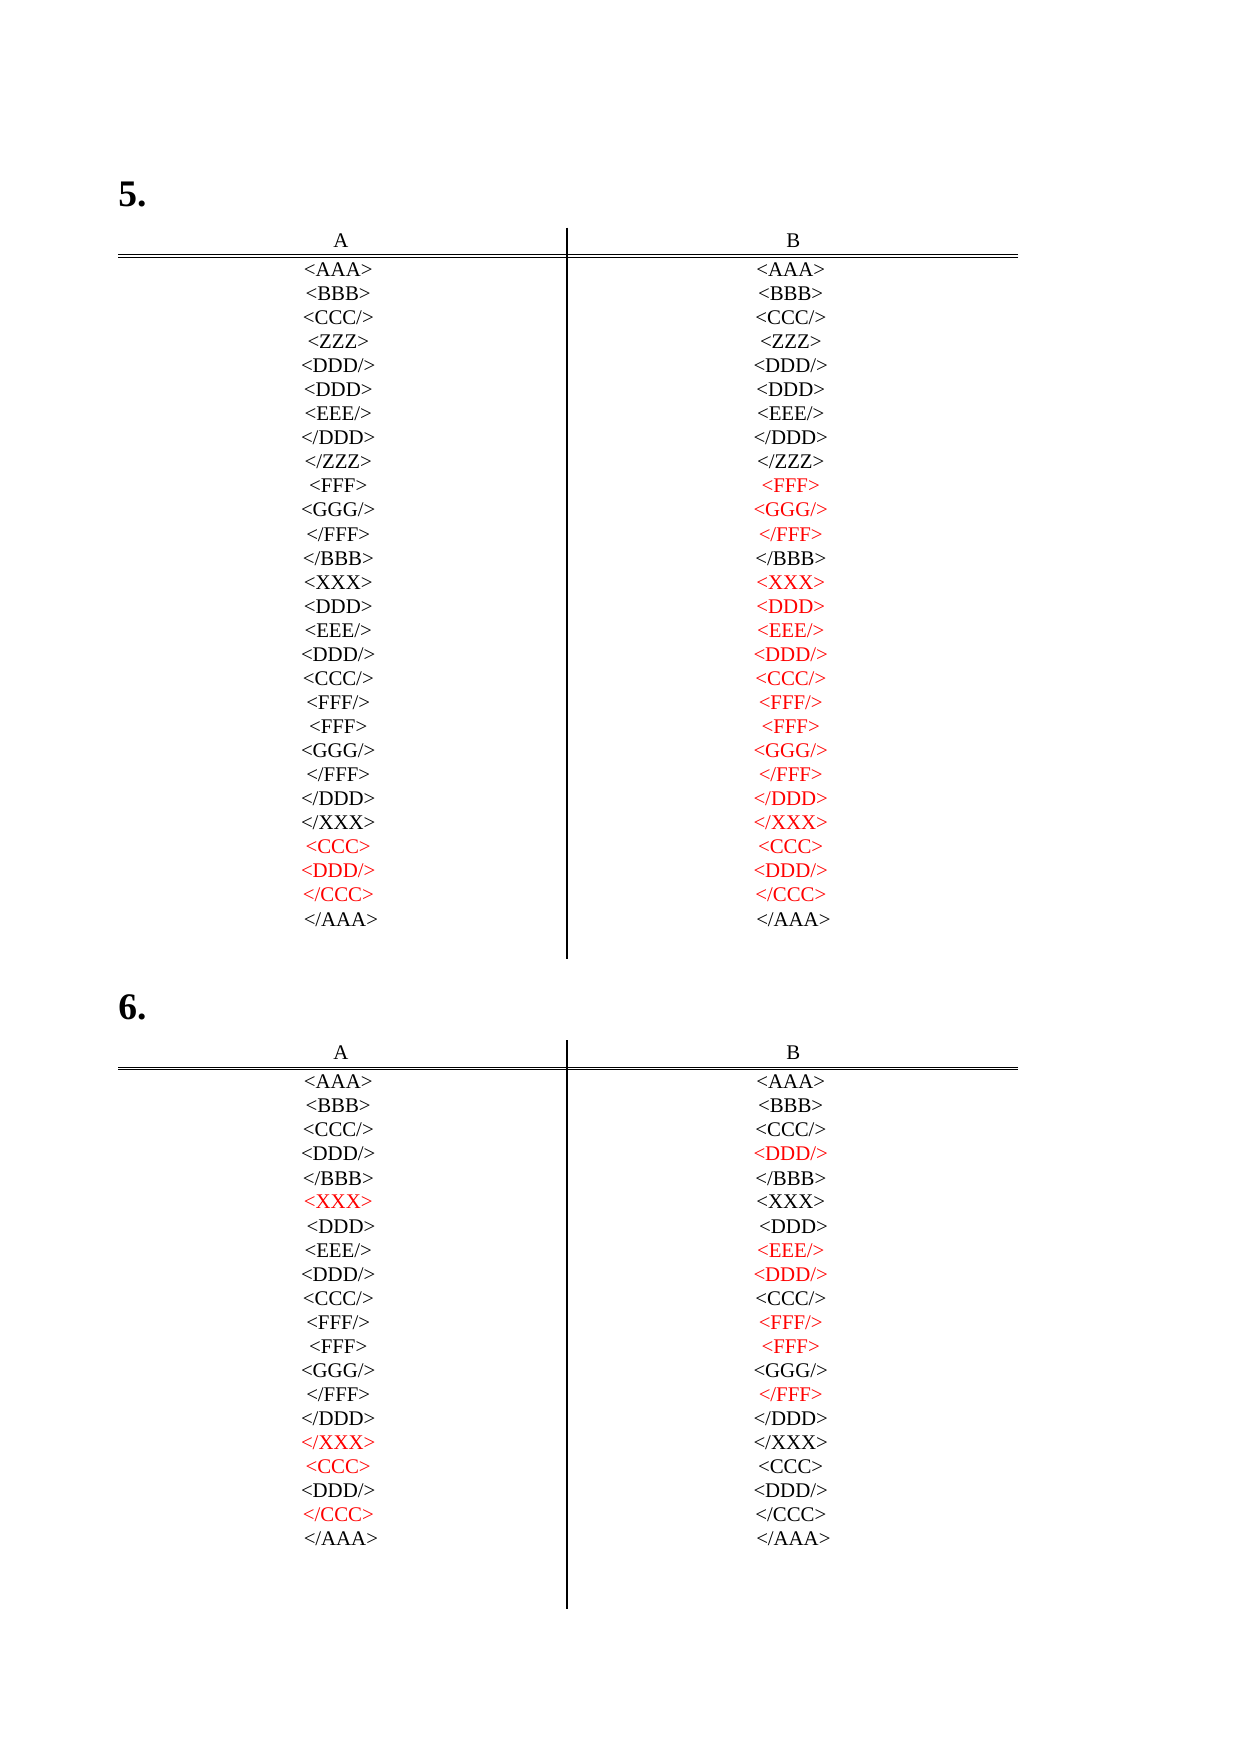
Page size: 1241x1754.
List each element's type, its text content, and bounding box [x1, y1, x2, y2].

table_cell <AAA> <BBB> <CCC/> <ZZZ> <DDD/> <DDD> <EEE/> </DDD> </ZZZ> <FFF> <GGG/> </FFF> </BBB> <XXX> <DDD> <EEE/> <DDD/> <CCC/> <FFF/> <FFF> <GGG/> </FFF> </DDD> </XXX> <CCC> <DDD/> </CCC> </AAA> [118, 258, 566, 959]
table_header A [118, 1040, 566, 1067]
table_header B [568, 228, 1018, 254]
table_header B [568, 1040, 1018, 1067]
subtitle 6. [118, 984, 1122, 1027]
table_cell <AAA> <BBB> <CCC/> <ZZZ> <DDD/> <DDD> <EEE/> </DDD> </ZZZ> <FFF> <GGG/> </FFF> </BBB> <XXX> <DDD> <EEE/> <DDD/> <CCC/> <FFF/> <FFF> <GGG/> </FFF> </DDD> </XXX> <CCC> <DDD/> </CCC> </AAA> [568, 258, 1018, 959]
table_cell <AAA> <BBB> <CCC/> <DDD/> </BBB> <XXX> <DDD> <EEE/> <DDD/> <CCC/> <FFF/> <FFF> <GGG/> </FFF> </DDD> </XXX> <CCC> <DDD/> </CCC> </AAA> [118, 1070, 566, 1609]
table_header A [118, 228, 566, 254]
subtitle 5. [118, 172, 1122, 215]
table_cell <AAA> <BBB> <CCC/> <DDD/> </BBB> <XXX> <DDD> <EEE/> <DDD/> <CCC/> <FFF/> <FFF> <GGG/> </FFF> </DDD> </XXX> <CCC> <DDD/> </CCC> </AAA> [568, 1070, 1018, 1609]
